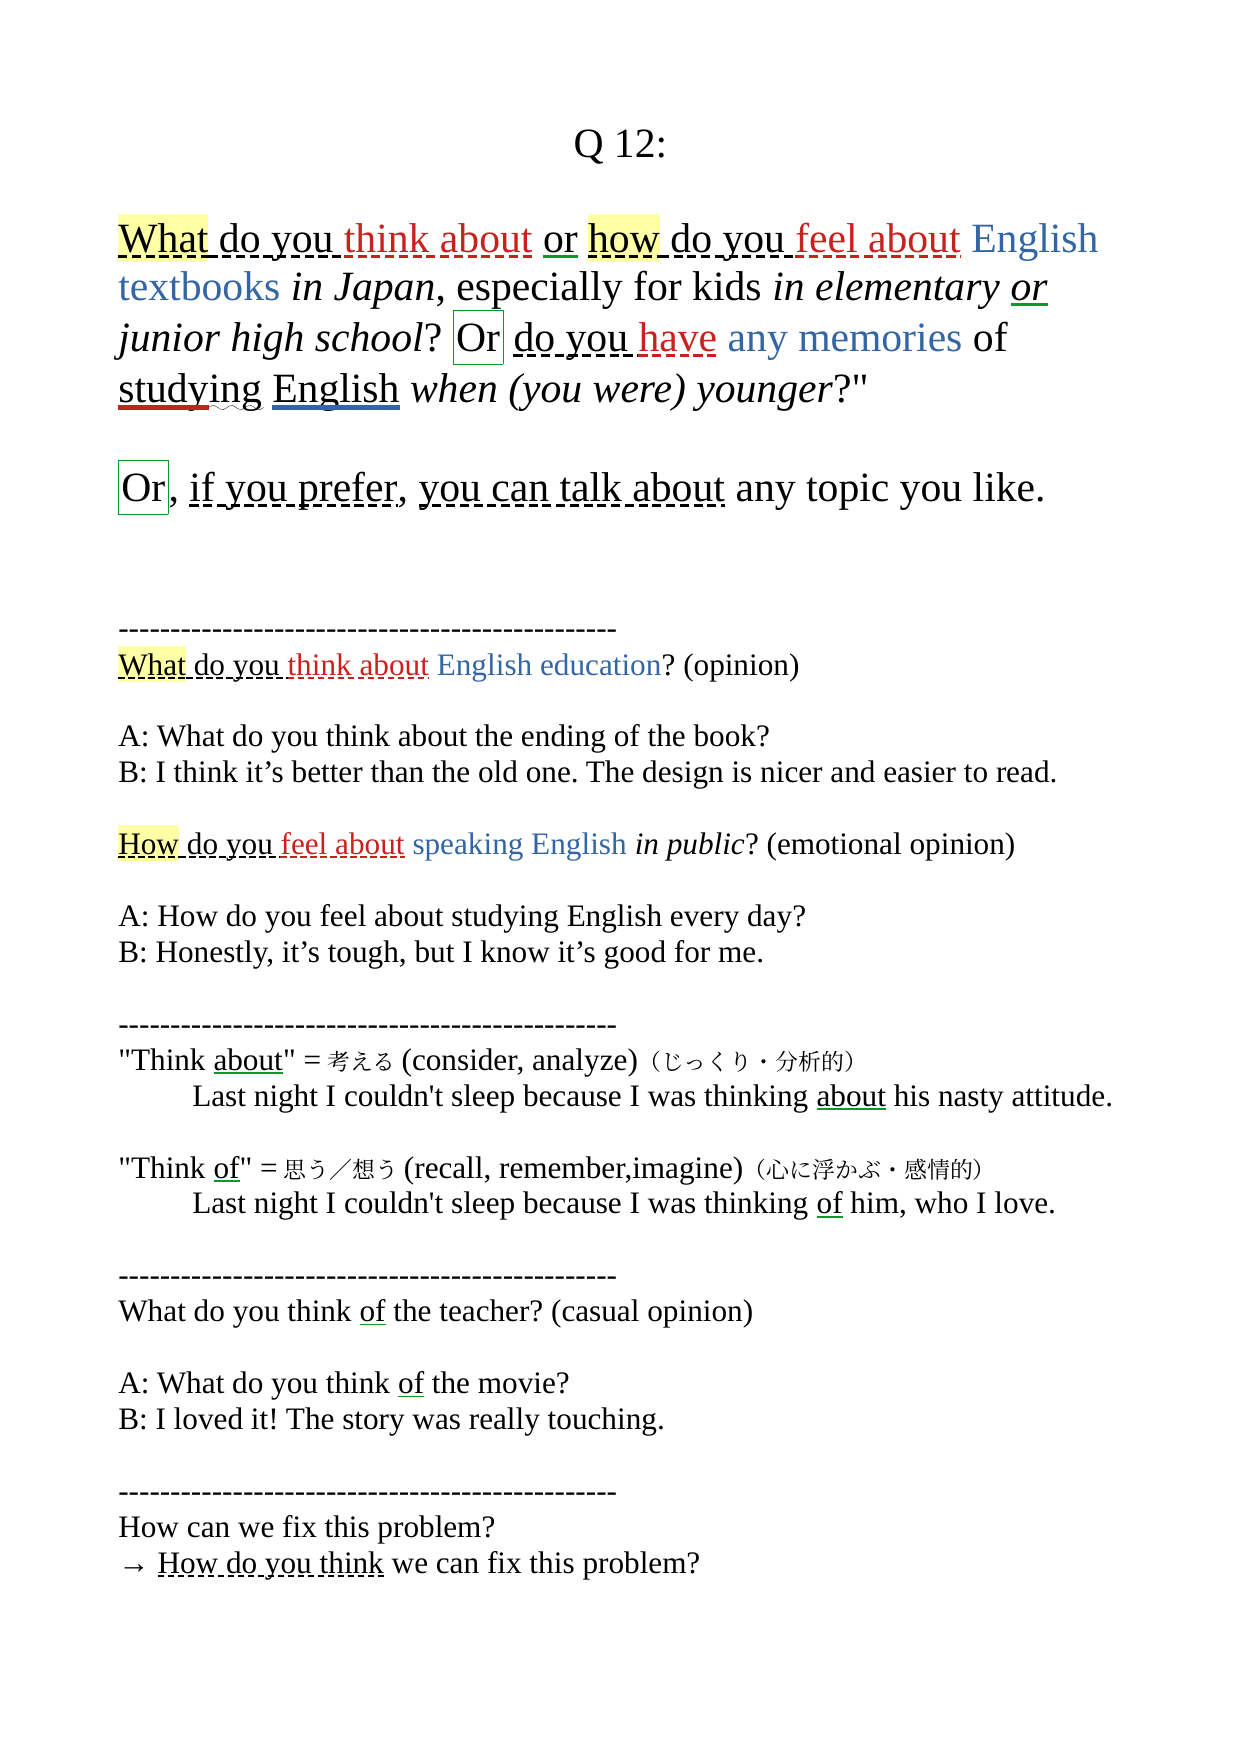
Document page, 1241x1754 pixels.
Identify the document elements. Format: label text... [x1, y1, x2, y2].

text How can we fix this problem? [118, 1508, 1122, 1544]
text Or, if you prefer, you can talk about any topic you like. [119, 461, 168, 514]
text A: What do you think of the movie? [118, 1364, 1122, 1400]
text Last night I couldn't sleep because I was thinking of him, who I love. [118, 1185, 1122, 1221]
text ------------------------------------------------ [118, 1257, 1122, 1293]
text What do you think about or how do you feel about English textbooks in Japan, especially for kids in elementary or junior high school? Or do you have any memories of studying English when (you were) younger?" [118, 214, 1122, 412]
text B: I loved it! The story was really touching. [118, 1400, 1122, 1436]
text "Think about" = 考える (consider, analyze)（じっくり・分析的） [118, 1041, 1122, 1077]
text → How do you think we can fix this problem? [118, 1544, 1122, 1580]
text ------------------------------------------------ [118, 610, 1122, 646]
text A: What do you think about the ending of the book? [118, 718, 1122, 753]
text B: I think it’s better than the old one. The design is nicer and easier to read. [118, 753, 1122, 789]
text ------------------------------------------------ [118, 1005, 1122, 1041]
text Last night I couldn't sleep because I was thinking about his nasty attitude. [118, 1077, 1122, 1113]
text What do you think of the teacher? (casual opinion) [118, 1293, 1122, 1328]
text B: Honestly, it’s tough, but I know it’s good for me. [118, 933, 1122, 969]
text What do you think about English education? (opinion) [118, 646, 1122, 682]
text ------------------------------------------------ [118, 1472, 1122, 1508]
text "Think of" = 思う／想う (recall, remember,imagine)（心に浮かぶ・感情的） [118, 1149, 1122, 1185]
text Q 12: [118, 118, 1122, 166]
text Or, if you prefer, you can talk about any topic you like. [169, 460, 1122, 514]
text How do you feel about speaking English in public? (emotional opinion) [118, 825, 1122, 861]
text A: How do you feel about studying English every day? [118, 897, 1122, 933]
